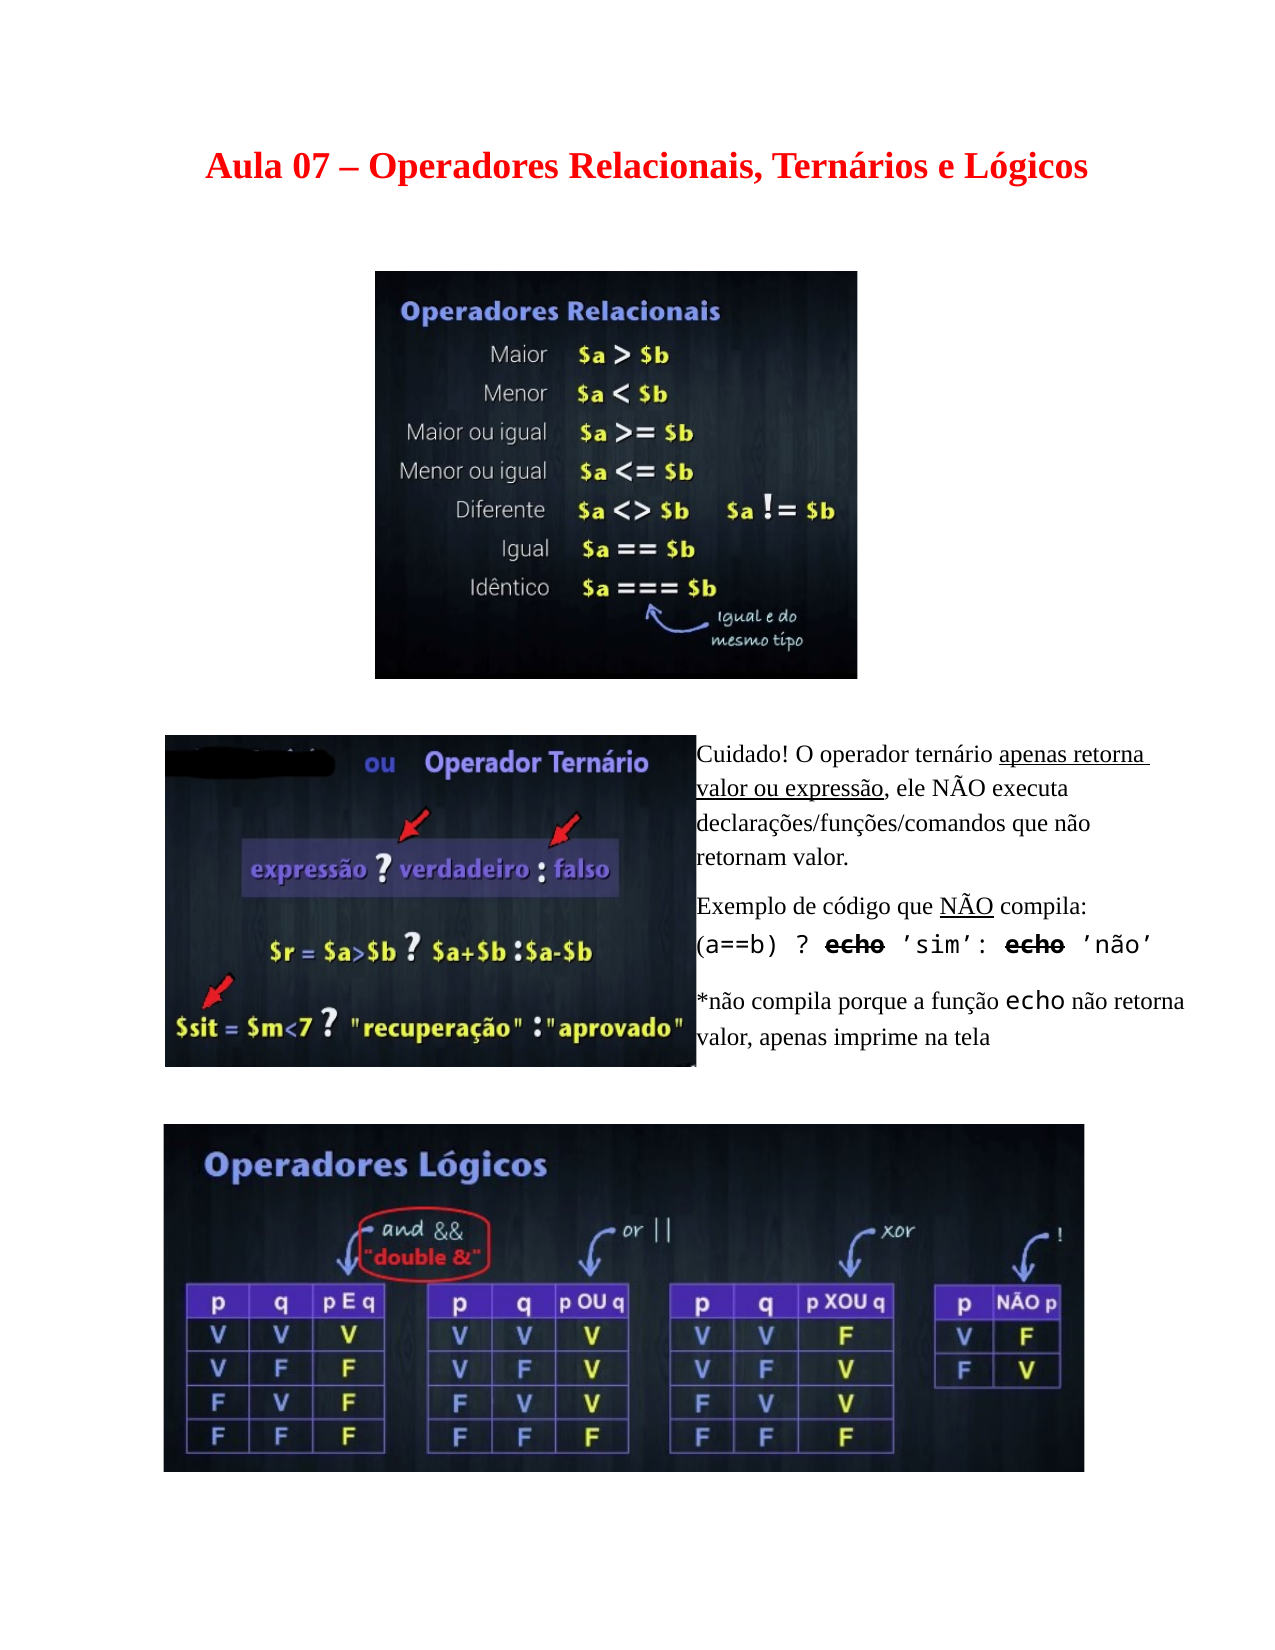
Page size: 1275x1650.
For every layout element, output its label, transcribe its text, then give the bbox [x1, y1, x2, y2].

picture [375, 271, 858, 679]
text [118, 982, 165, 1051]
text *não compila porque a função echo não retorna valor, apenas imprime na tela [697, 982, 1234, 1051]
text Cuidado! O operador ternário apenas retorna valor ou expressão, ele NÃO executa declarações/funções/comandos que não retornam valor. [697, 739, 1175, 871]
picture [163, 1124, 1085, 1472]
text [118, 891, 165, 961]
text [118, 739, 165, 871]
picture [165, 735, 697, 1067]
text Exemplo de código que NÃO compila: (a==b) ? echo ’sim’: echo ’não’ [697, 891, 1234, 961]
subtitle Aula 07 – Operadores Relacionais, Ternários e Lógicos [118, 143, 1175, 187]
